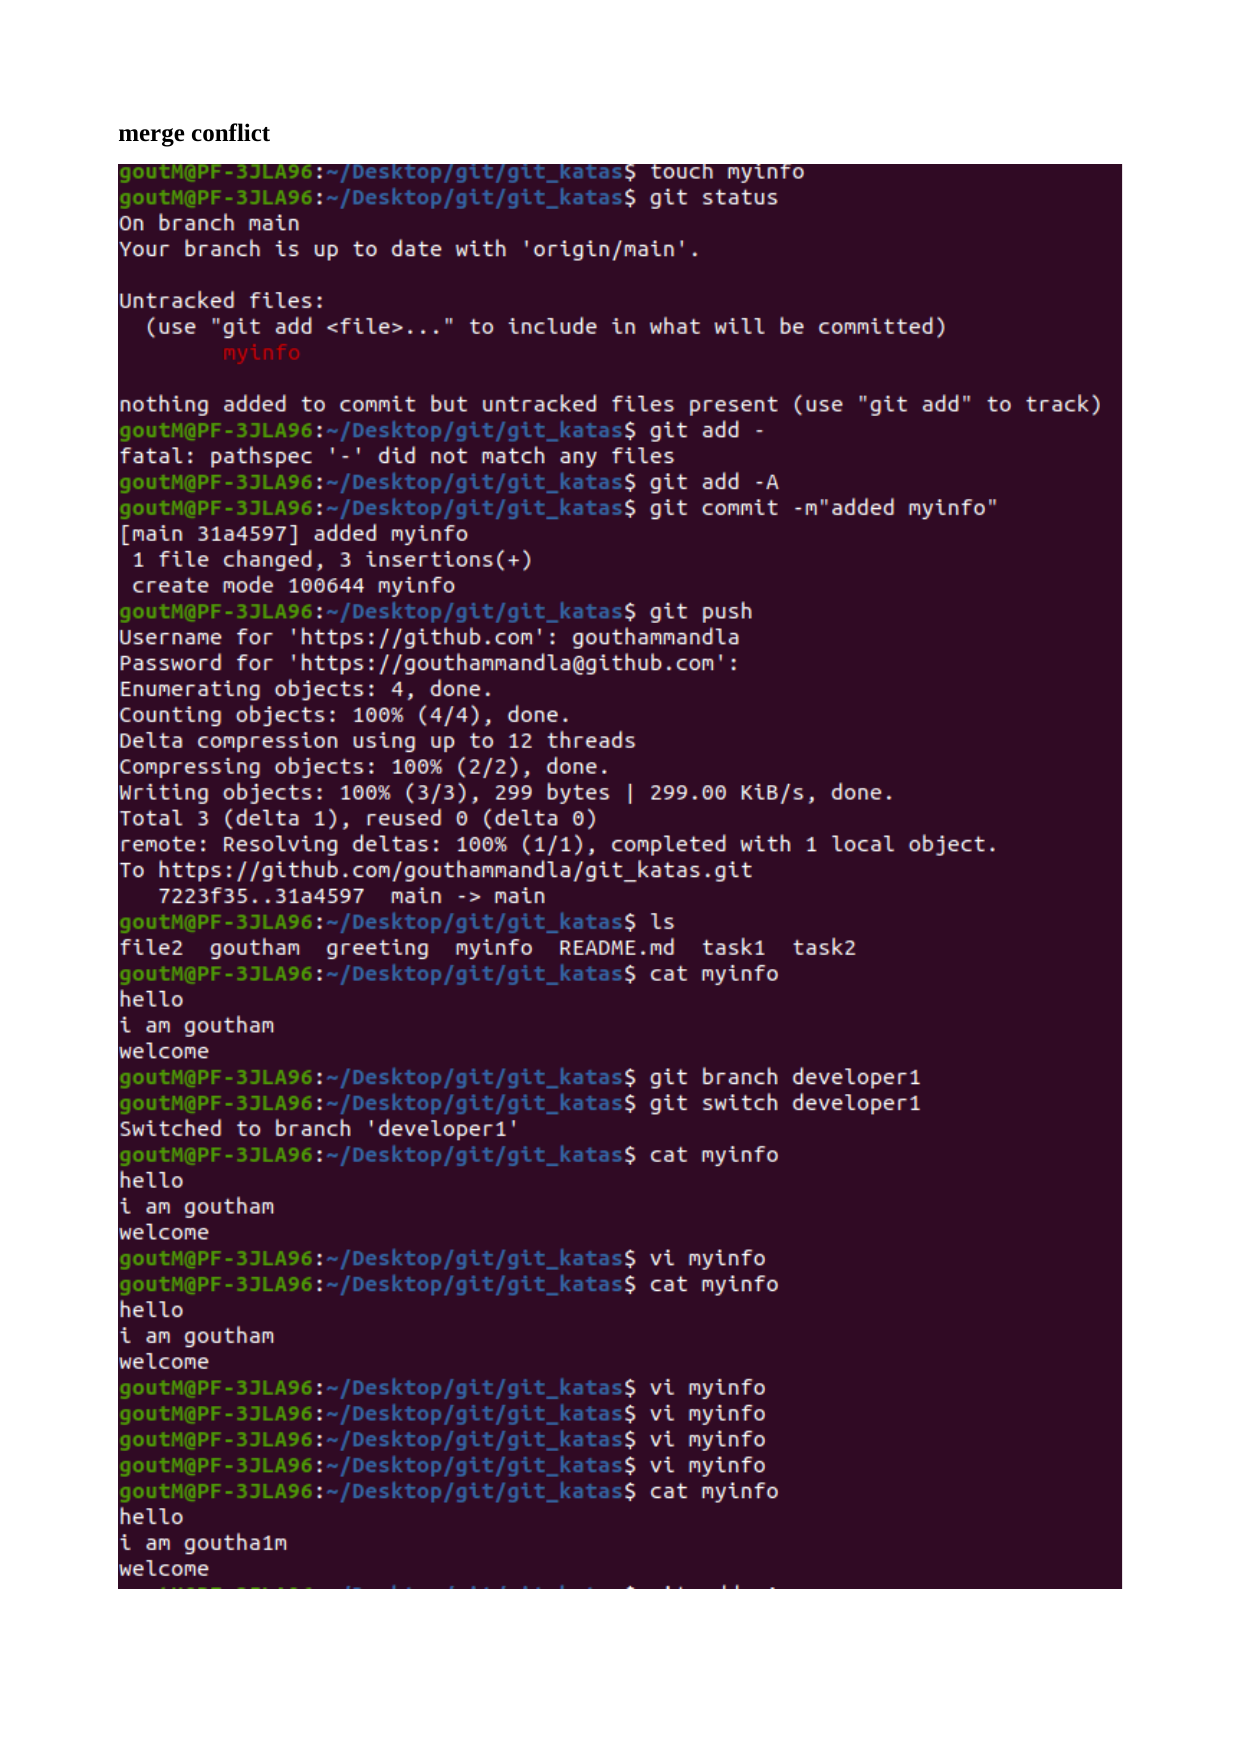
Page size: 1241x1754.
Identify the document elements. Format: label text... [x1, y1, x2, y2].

text merge conflict [118, 118, 1122, 147]
picture [118, 164, 1123, 1589]
